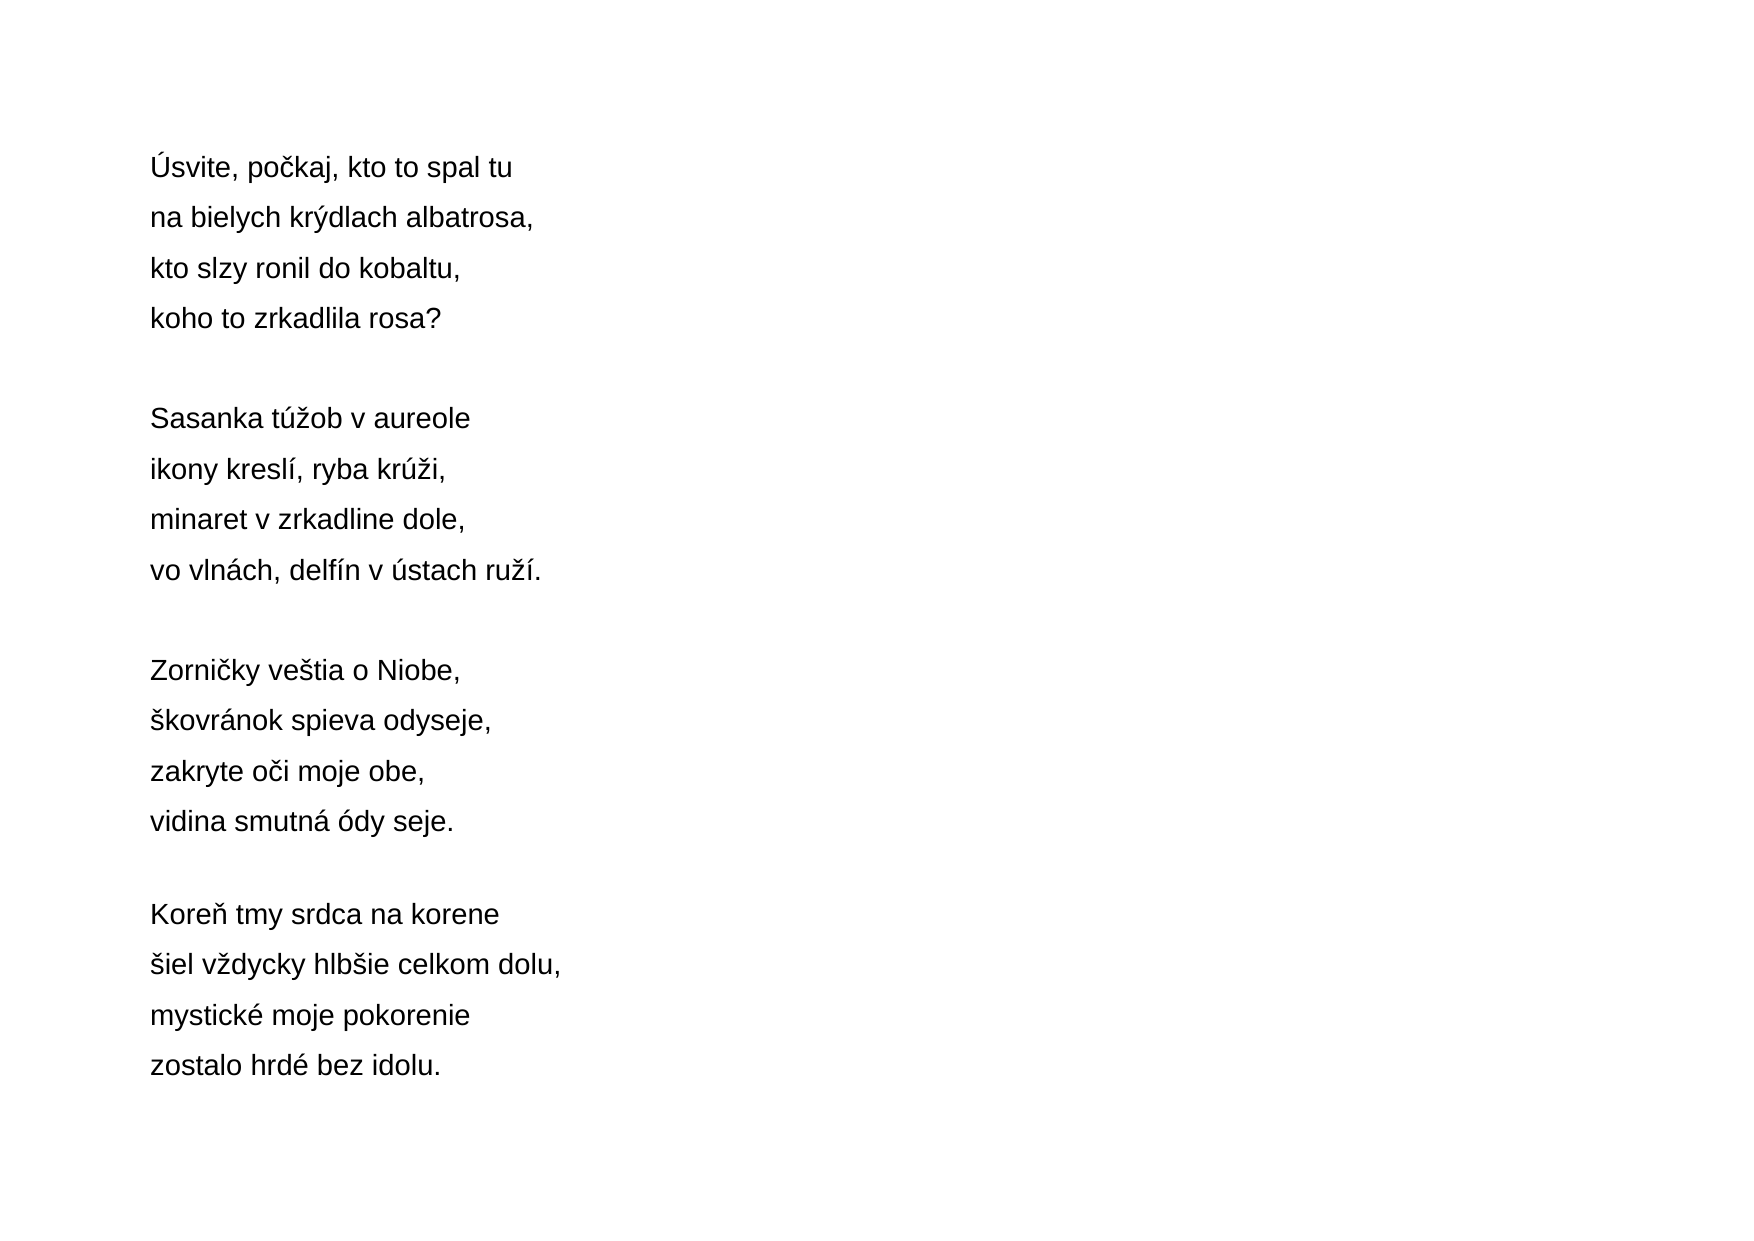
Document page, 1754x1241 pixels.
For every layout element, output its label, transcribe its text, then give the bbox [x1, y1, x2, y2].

text kto slzy ronil do kobaltu, [150, 251, 1243, 284]
text Zorničky veštia o Niobe, [150, 653, 1243, 687]
text Sasanka túžob v aureole [150, 402, 1243, 435]
text na bielych krýdlach albatrosa, [150, 200, 1243, 234]
text Úsvite, počkaj, kto to spal tu [150, 150, 1243, 183]
text vidina smutná ódy seje. [150, 804, 1243, 838]
text mystické moje pokorenie [150, 997, 1243, 1031]
text škovránok spieva odyseje, [150, 703, 1243, 737]
text Koreň tmy srdca na korene [150, 897, 1243, 930]
text šiel vždycky hlbšie celkom dolu, [150, 947, 1243, 981]
text zostalo hrdé bez idolu. [150, 1048, 1243, 1081]
text ikony kreslí, ryba krúži, [150, 452, 1243, 485]
text koho to zrkadlila rosa? [150, 301, 1243, 334]
text minaret v zrkadline dole, [150, 502, 1243, 536]
text vo vlnách, delfín v ústach ruží. [150, 552, 1243, 586]
text zakryte oči moje obe, [150, 754, 1243, 787]
